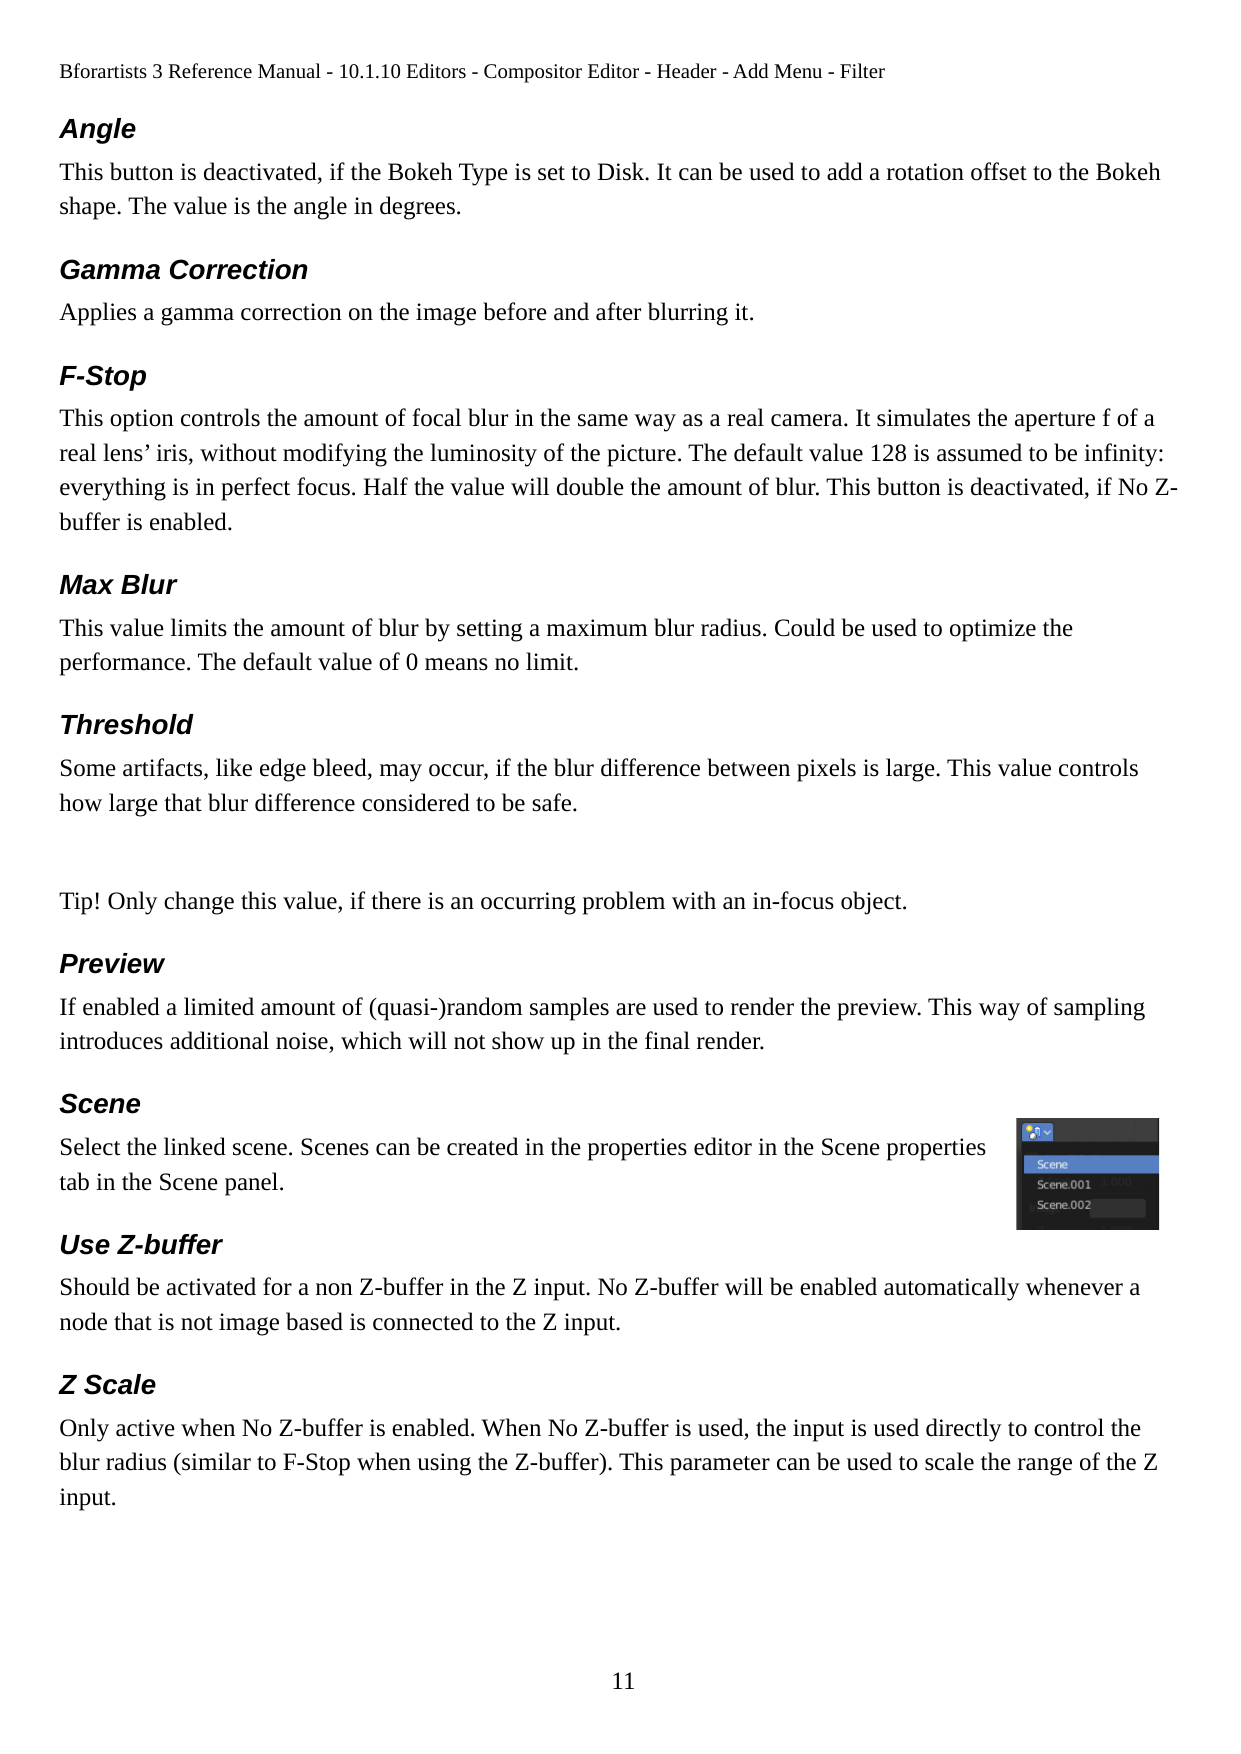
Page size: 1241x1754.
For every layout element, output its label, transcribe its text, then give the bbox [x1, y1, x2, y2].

subtitle Scene [59, 1088, 1181, 1119]
picture [1016, 1118, 1160, 1230]
text Should be activated for a non Z-buffer in the Z input. No Z-buffer will be enabled automatically whenever a node that is not image based is connected to the Z input. [59, 1272, 1181, 1336]
text Tip! Only change this value, if there is an occurring problem with an in-focus object. [59, 886, 1181, 914]
subtitle Z Scale [59, 1368, 1181, 1400]
subtitle Preview [59, 947, 1181, 979]
text This option controls the amount of focal blur in the same way as a real camera. It simulates the aperture f of a real lens’ iris, without modifying the luminosity of the picture. The default value 128 is assumed to be infinity: everything is in perfect focus. Half the value will double the amount of blur. This button is deactivated, if No Z-buffer is enabled. [59, 403, 1181, 536]
text This value limits the amount of blur by setting a maximum blur radius. Could be used to optimize the performance. The default value of 0 means no limit. [59, 613, 1181, 676]
subtitle Angle [59, 113, 1181, 144]
subtitle F-Stop [59, 359, 1181, 391]
text Some artifacts, like edge bleed, may occur, if the blur difference between pixels is large. This value controls how large that blur difference considered to be safe. [59, 753, 1181, 816]
subtitle Use Z-buffer [59, 1228, 1181, 1260]
text Only active when No Z-buffer is enabled. When No Z-buffer is used, the input is used directly to control the blur radius (similar to F-Stop when using the Z-buffer). This parameter can be used to scale the range of the Z input. [59, 1413, 1181, 1511]
subtitle Max Blur [59, 568, 1181, 600]
subtitle Gamma Correction [59, 253, 1181, 285]
text Select the linked scene. Scenes can be created in the properties editor in the Scene properties tab in the Scene panel. [59, 1132, 1016, 1195]
text Applies a gamma correction on the image before and after blurring it. [59, 297, 1181, 326]
text If enabled a limited amount of (quasi-)random samples are used to render the preview. This way of sampling introduces additional noise, which will not show up in the final render. [59, 992, 1181, 1055]
subtitle Threshold [59, 709, 1181, 741]
text This button is deactivated, if the Bokeh Type is set to Disk. It can be used to add a rotation offset to the Bokeh shape. The value is the angle in degrees. [59, 157, 1181, 220]
